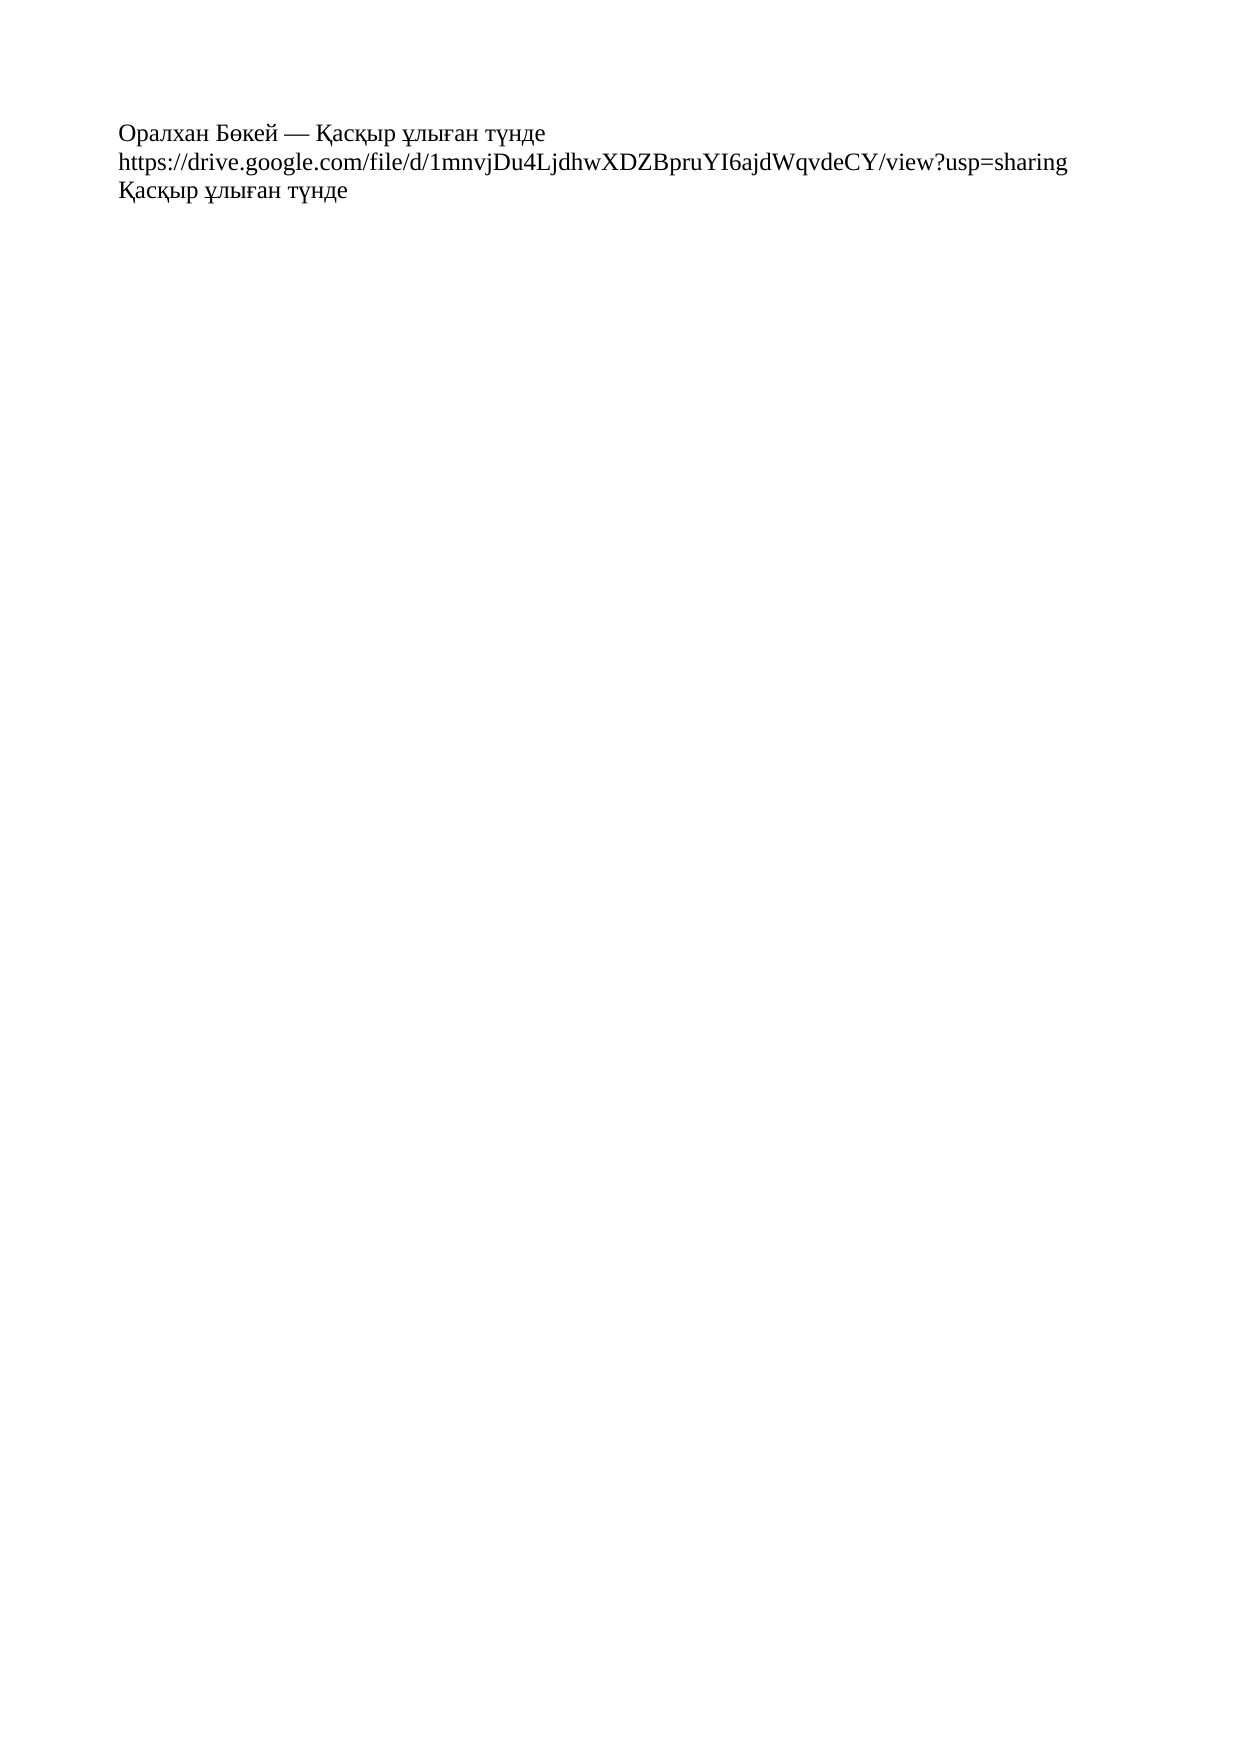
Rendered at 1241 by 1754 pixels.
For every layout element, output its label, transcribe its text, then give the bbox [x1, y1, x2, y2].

text Оралхан Бөкей — Қасқыр ұлыған түнде [118, 118, 1122, 147]
text Қасқыр ұлыған түнде [118, 176, 1122, 204]
text https://drive.google.com/file/d/1mnvjDu4LjdhwXDZBpruYI6ajdWqvdeCY/view?usp=sharing [118, 147, 1122, 176]
